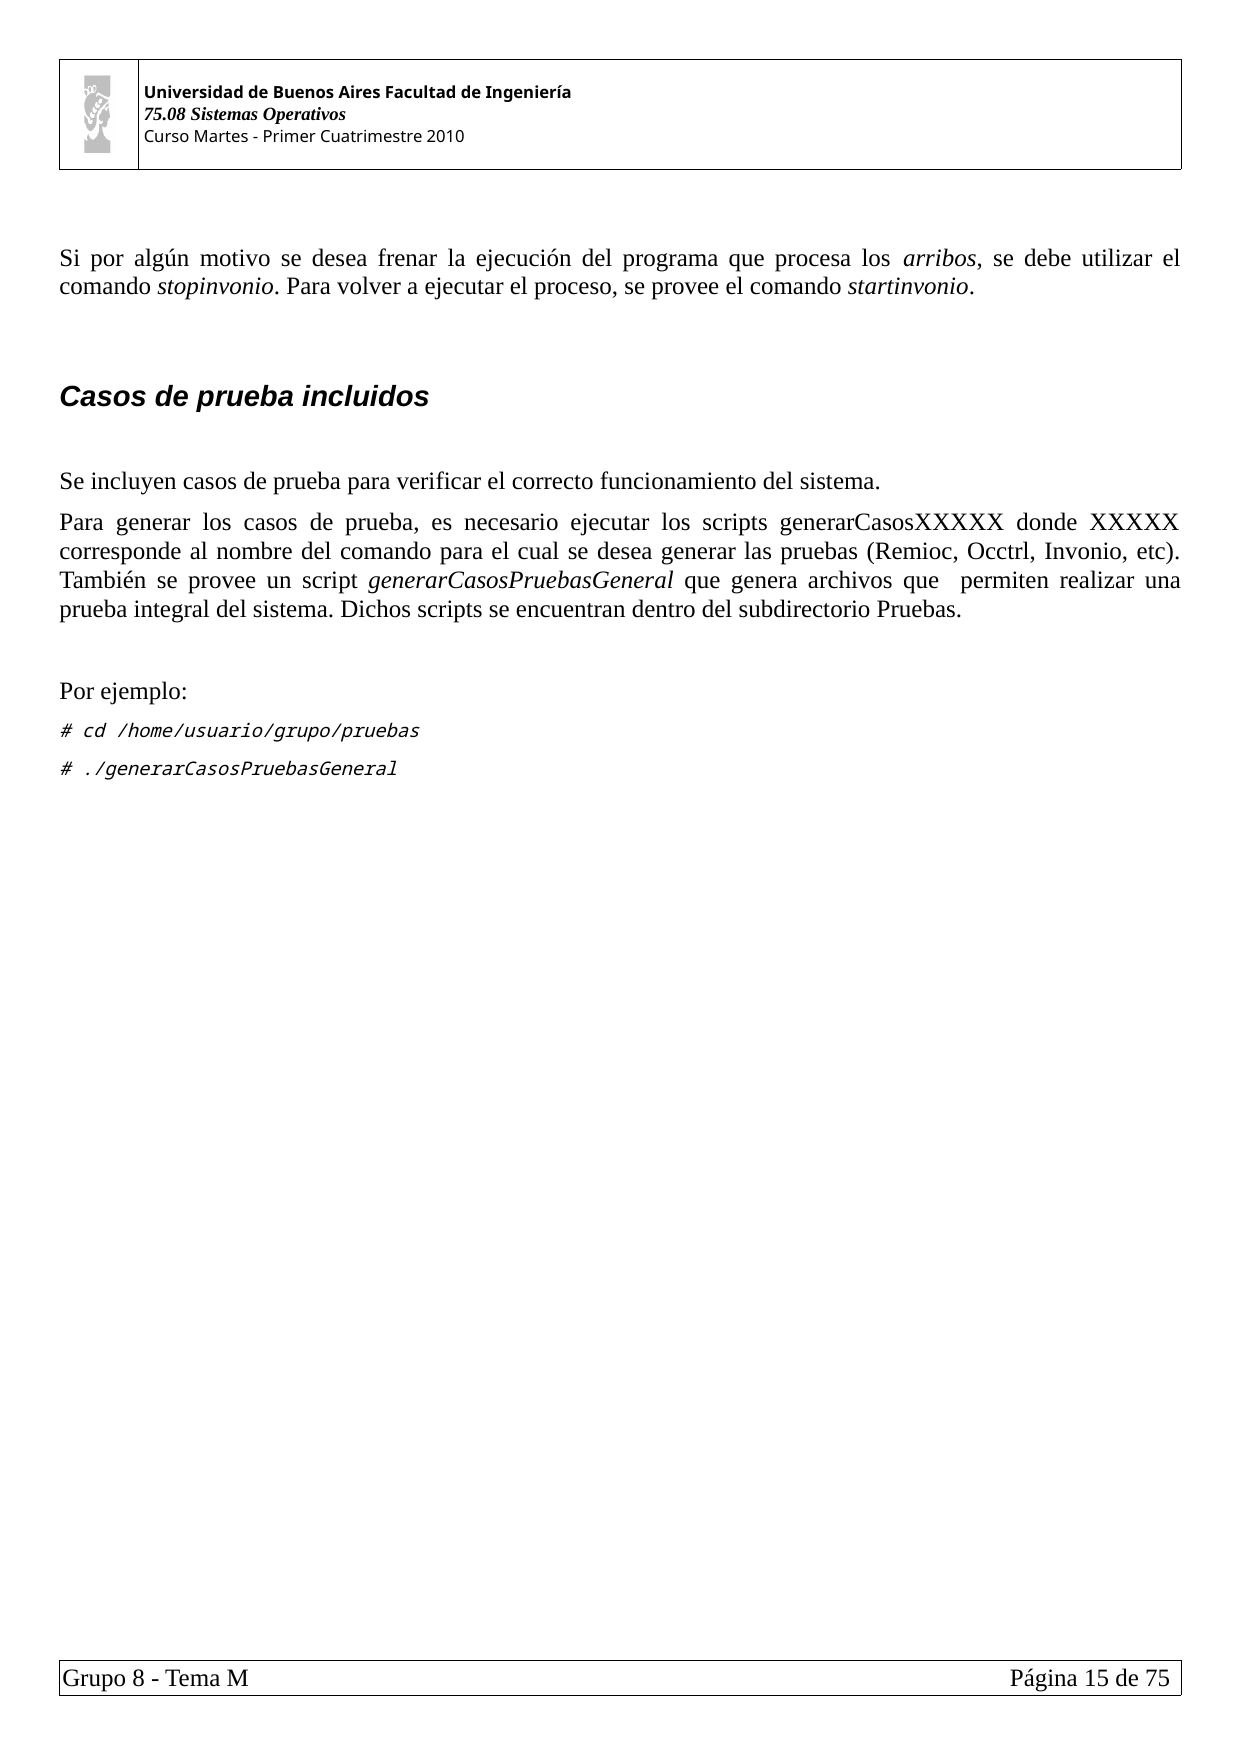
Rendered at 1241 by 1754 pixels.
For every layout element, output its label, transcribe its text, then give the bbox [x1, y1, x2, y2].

text # cd /home/usuario/grupo/pruebas [59, 717, 1181, 743]
text Si por algún motivo se desea frenar la ejecución del programa que procesa los arribos, se debe utilizar el comando stopinvonio. Para volver a ejecutar el proceso, se provee el comando startinvonio. [59, 243, 1181, 300]
subtitle Casos de prueba incluidos [59, 379, 1181, 412]
text # ./generarCasosPruebasGeneral [59, 755, 1181, 781]
text Se incluyen casos de prueba para verificar el correcto funcionamiento del sistema. [59, 466, 1181, 495]
text Para generar los casos de prueba, es necesario ejecutar los scripts generarCasosXXXXX donde XXXXX corresponde al nombre del comando para el cual se desea generar las pruebas (Remioc, Occtrl, Invonio, etc). También se provee un script generarCasosPruebasGeneral que genera archivos que permiten realizar una prueba integral del sistema. Dichos scripts se encuentran dentro del subdirectorio Pruebas. [59, 507, 1181, 622]
text Por ejemplo: [59, 676, 1181, 705]
picture [83, 73, 114, 155]
